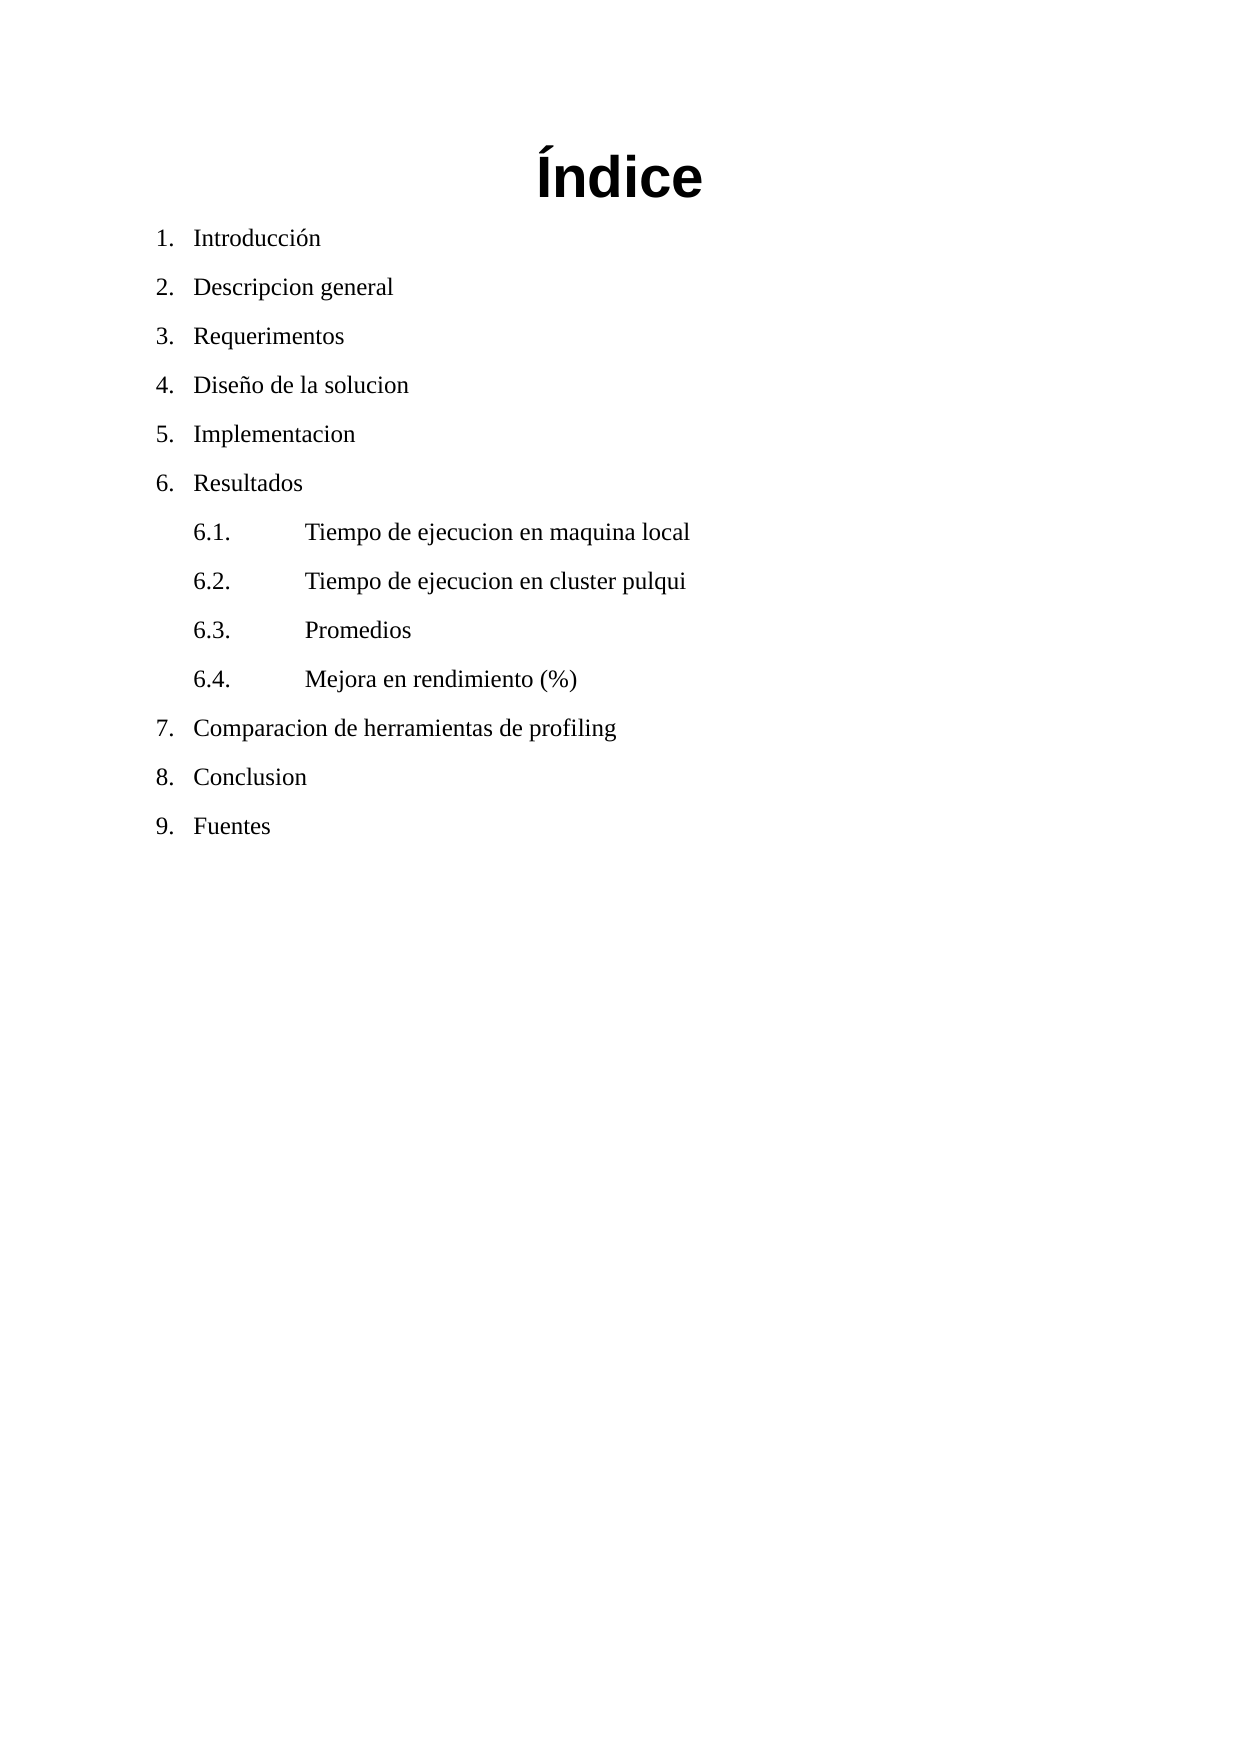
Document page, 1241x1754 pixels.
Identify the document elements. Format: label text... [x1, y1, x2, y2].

list Tiempo de ejecucion en maquina local [193, 517, 1122, 546]
list Tiempo de ejecucion en cluster pulqui [193, 566, 1122, 595]
list Diseño de la solucion [156, 370, 1122, 399]
list Introducción [156, 223, 1122, 251]
list Conclusion [156, 762, 1122, 791]
list Promedios [193, 615, 1122, 644]
list Fuentes [156, 811, 1122, 840]
list Resultados [156, 468, 1122, 497]
list Comparacion de herramientas de profiling [156, 713, 1122, 742]
list Implementacion [156, 419, 1122, 448]
list Mejora en rendimiento (%) [193, 664, 1122, 693]
title Índice [118, 143, 1122, 210]
list Descripcion general [156, 272, 1122, 301]
list Requerimentos [156, 321, 1122, 349]
